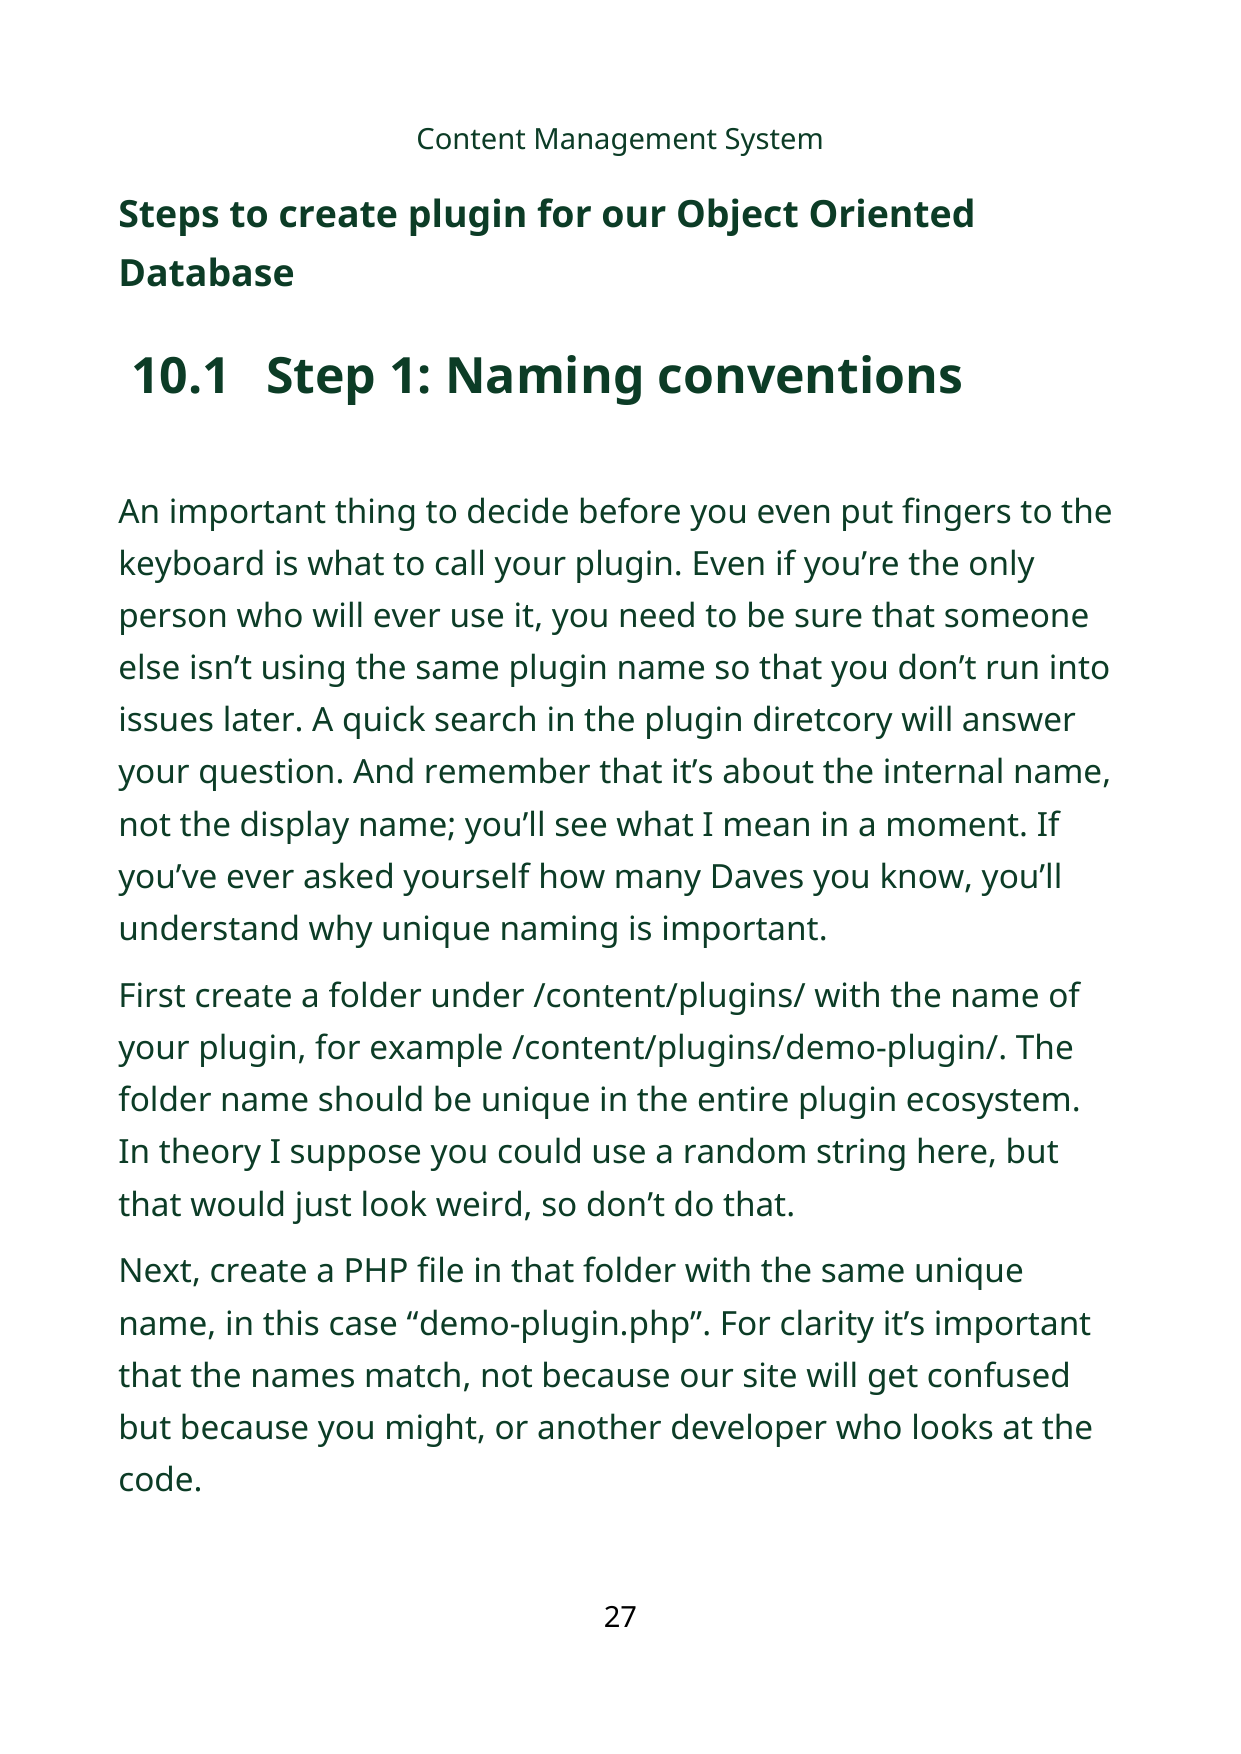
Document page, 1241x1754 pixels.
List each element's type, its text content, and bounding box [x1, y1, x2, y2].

text Steps to create plugin for our Object Oriented Database [118, 187, 1122, 297]
text First create a folder under /content/plugins/ with the name of your plugin, for example /content/plugins/demo-plugin/. The folder name should be unique in the entire plugin ecosystem. In theory I suppose you could use a random string here, but that would just look weird, so don’t do that. [118, 972, 1122, 1226]
subtitle Step 1: Naming conventions [118, 340, 1122, 408]
text An important thing to decide before you even put fingers to the keyboard is what to call your plugin. Even if you’re the only person who will ever use it, you need to be sure that someone else isn’t using the same plugin name so that you don’t run into issues later. A quick search in the plugin diretcory will answer your question. And remember that it’s about the internal name, not the display name; you’ll see what I mean in a moment. If you’ve ever asked yourself how many Daves you know, you’ll understand why unique naming is important. [118, 487, 1122, 950]
text Next, create a PHP file in that folder with the same unique name, in this case “demo-plugin.php”. For clarity it’s important that the names match, not because our site will get confused but because you might, or another developer who looks at the code. [118, 1247, 1122, 1501]
